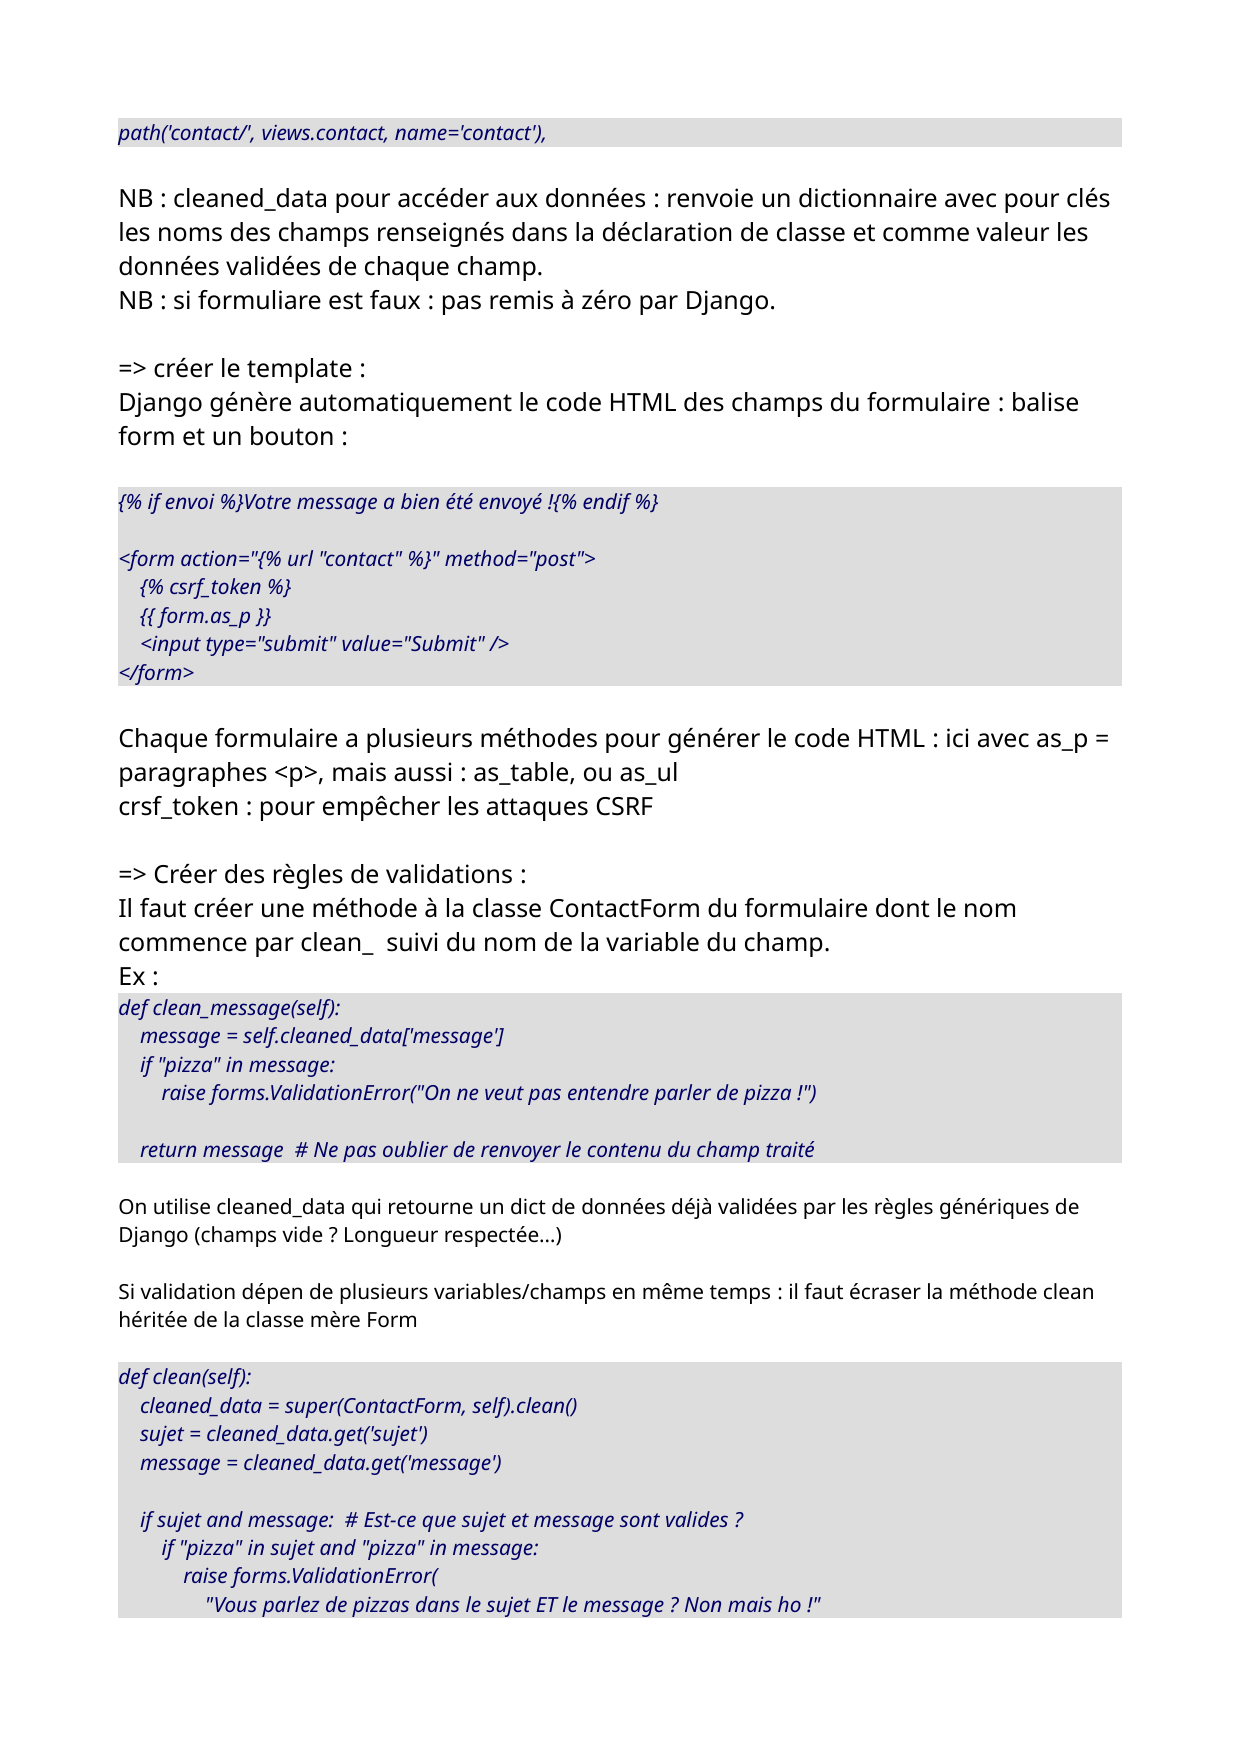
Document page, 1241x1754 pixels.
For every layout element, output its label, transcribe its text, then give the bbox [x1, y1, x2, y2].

text Chaque formulaire a plusieurs méthodes pour générer le code HTML : ici avec as_p = paragraphes <p>, mais aussi : as_table, ou as_ul [118, 720, 1122, 788]
text {% csrf_token %} [118, 572, 1122, 601]
text Django génère automatiquement le code HTML des champs du formulaire : balise form et un bouton : [118, 385, 1122, 453]
text {{ form.as_p }} [118, 601, 1122, 629]
text def clean(self): [118, 1362, 1122, 1391]
text "Vous parlez de pizzas dans le sujet ET le message ? Non mais ho !" [118, 1590, 1122, 1618]
text On utilise cleaned_data qui retourne un dict de données déjà validées par les règles génériques de Django (champs vide ? Longueur respectée…) [118, 1192, 1122, 1249]
text Il faut créer une méthode à la classe ContactForm du formulaire dont le nom commence par clean_ suivi du nom de la variable du champ. [118, 891, 1122, 959]
text message = cleaned_data.get('message') [118, 1448, 1122, 1476]
text => Créer des règles de validations : [118, 857, 1122, 891]
text def clean_message(self): [118, 993, 1122, 1021]
text Ex : [118, 959, 1122, 993]
text => créer le template : [118, 351, 1122, 385]
text path('contact/', views.contact, name='contact'), [118, 118, 1122, 147]
text NB : si formuliare est faux : pas remis à zéro par Django. [118, 283, 1122, 317]
text if "pizza" in sujet and "pizza" in message: [118, 1533, 1122, 1562]
text {% if envoi %}Votre message a bien été envoyé !{% endif %} [118, 487, 1122, 516]
text raise forms.ValidationError("On ne veut pas entendre parler de pizza !") [118, 1078, 1122, 1107]
text if sujet and message: # Est-ce que sujet et message sont valides ? [118, 1505, 1122, 1533]
text sujet = cleaned_data.get('sujet') [118, 1419, 1122, 1448]
text cleaned_data = super(ContactForm, self).clean() [118, 1391, 1122, 1419]
text if "pizza" in message: [118, 1050, 1122, 1078]
text message = self.cleaned_data['message'] [118, 1021, 1122, 1050]
text <form action="{% url "contact" %}" method="post"> [118, 544, 1122, 572]
text Si validation dépen de plusieurs variables/champs en même temps : il faut écraser la méthode clean héritée de la classe mère Form [118, 1277, 1122, 1334]
text crsf_token : pour empêcher les attaques CSRF [118, 788, 1122, 822]
text raise forms.ValidationError( [118, 1562, 1122, 1590]
text </form> [118, 658, 1122, 686]
text NB : cleaned_data pour accéder aux données : renvoie un dictionnaire avec pour clés les noms des champs renseignés dans la déclaration de classe et comme valeur les données validées de chaque champ. [118, 181, 1122, 283]
text <input type="submit" value="Submit" /> [118, 629, 1122, 658]
text return message # Ne pas oublier de renvoyer le contenu du champ traité [118, 1135, 1122, 1163]
